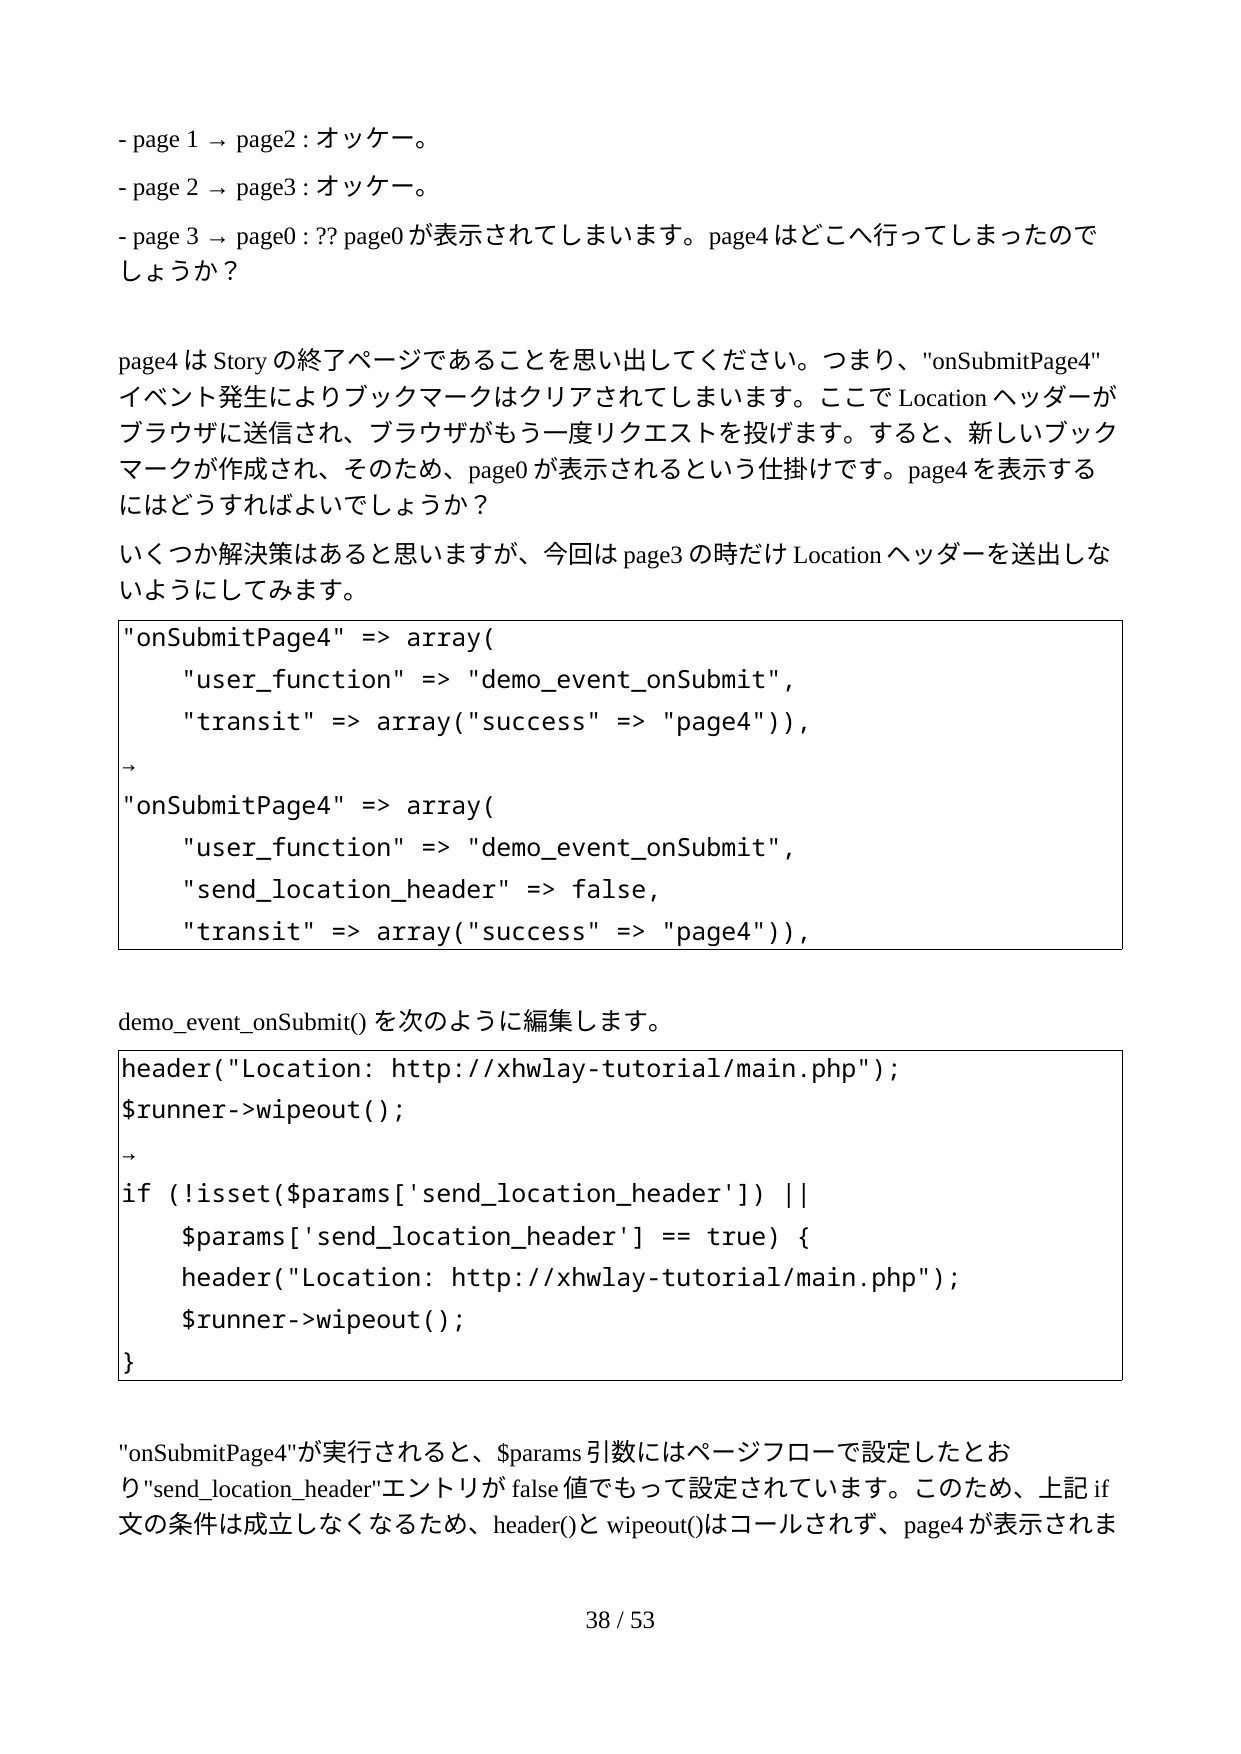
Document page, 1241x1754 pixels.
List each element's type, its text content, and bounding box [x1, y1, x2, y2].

text "user_function" => "demo_event_onSubmit", [119, 662, 1122, 694]
text - page 1 → page2 : オッケー。 [118, 118, 1122, 154]
text "transit" => array("success" => "page4")), [119, 703, 1122, 736]
text header("Location: http://xhwlay-tutorial/main.php"); [119, 1260, 1122, 1293]
text "onSubmitPage4" => array( [119, 787, 1122, 820]
text "onSubmitPage4"が実行されると、$params引数にはページフローで設定したとおり"send_location_header"エントリがfalse値でもって設定されています。このため、上記if文の条件は成立しなくなるため、header()とwipeout()はコールされず、page4が表示されま [118, 1432, 1122, 1541]
text - page 3 → page0 : ?? page0が表示されてしまいます。page4はどこへ行ってしまったのでしょうか？ [118, 216, 1122, 288]
text "send_location_header" => false, [119, 871, 1122, 904]
text いくつか解決策はあると思いますが、今回はpage3の時だけLocationヘッダーを送出しないようにしてみます。 [118, 534, 1122, 607]
text "transit" => array("success" => "page4")), [119, 913, 1122, 949]
text page4はStoryの終了ページであることを思い出してください。つまり、"onSubmitPage4"イベント発生によりブックマークはクリアされてしまいます。ここでLocationヘッダーがブラウザに送信され、ブラウザがもう一度リクエストを投げます。すると、新しいブックマークが作成され、そのため、page0が表示されるという仕掛けです。page4を表示するにはどうすればよいでしょうか？ [118, 341, 1122, 522]
text } [119, 1344, 1122, 1380]
text demo_event_onSubmit() を次のように編集します。 [118, 1002, 1122, 1038]
text "user_function" => "demo_event_onSubmit", [119, 829, 1122, 862]
text $runner->wipeout(); [119, 1302, 1122, 1335]
text "onSubmitPage4" => array( [119, 621, 1122, 652]
text $params['send_location_header'] == true) { [119, 1218, 1122, 1251]
text → [119, 746, 1122, 778]
text header("Location: http://xhwlay-tutorial/main.php"); [119, 1051, 1122, 1083]
text if (!isset($params['send_location_header']) || [119, 1176, 1122, 1209]
text - page 2 → page3 : オッケー。 [118, 167, 1122, 203]
text → [119, 1134, 1122, 1167]
text $runner->wipeout(); [119, 1092, 1122, 1125]
